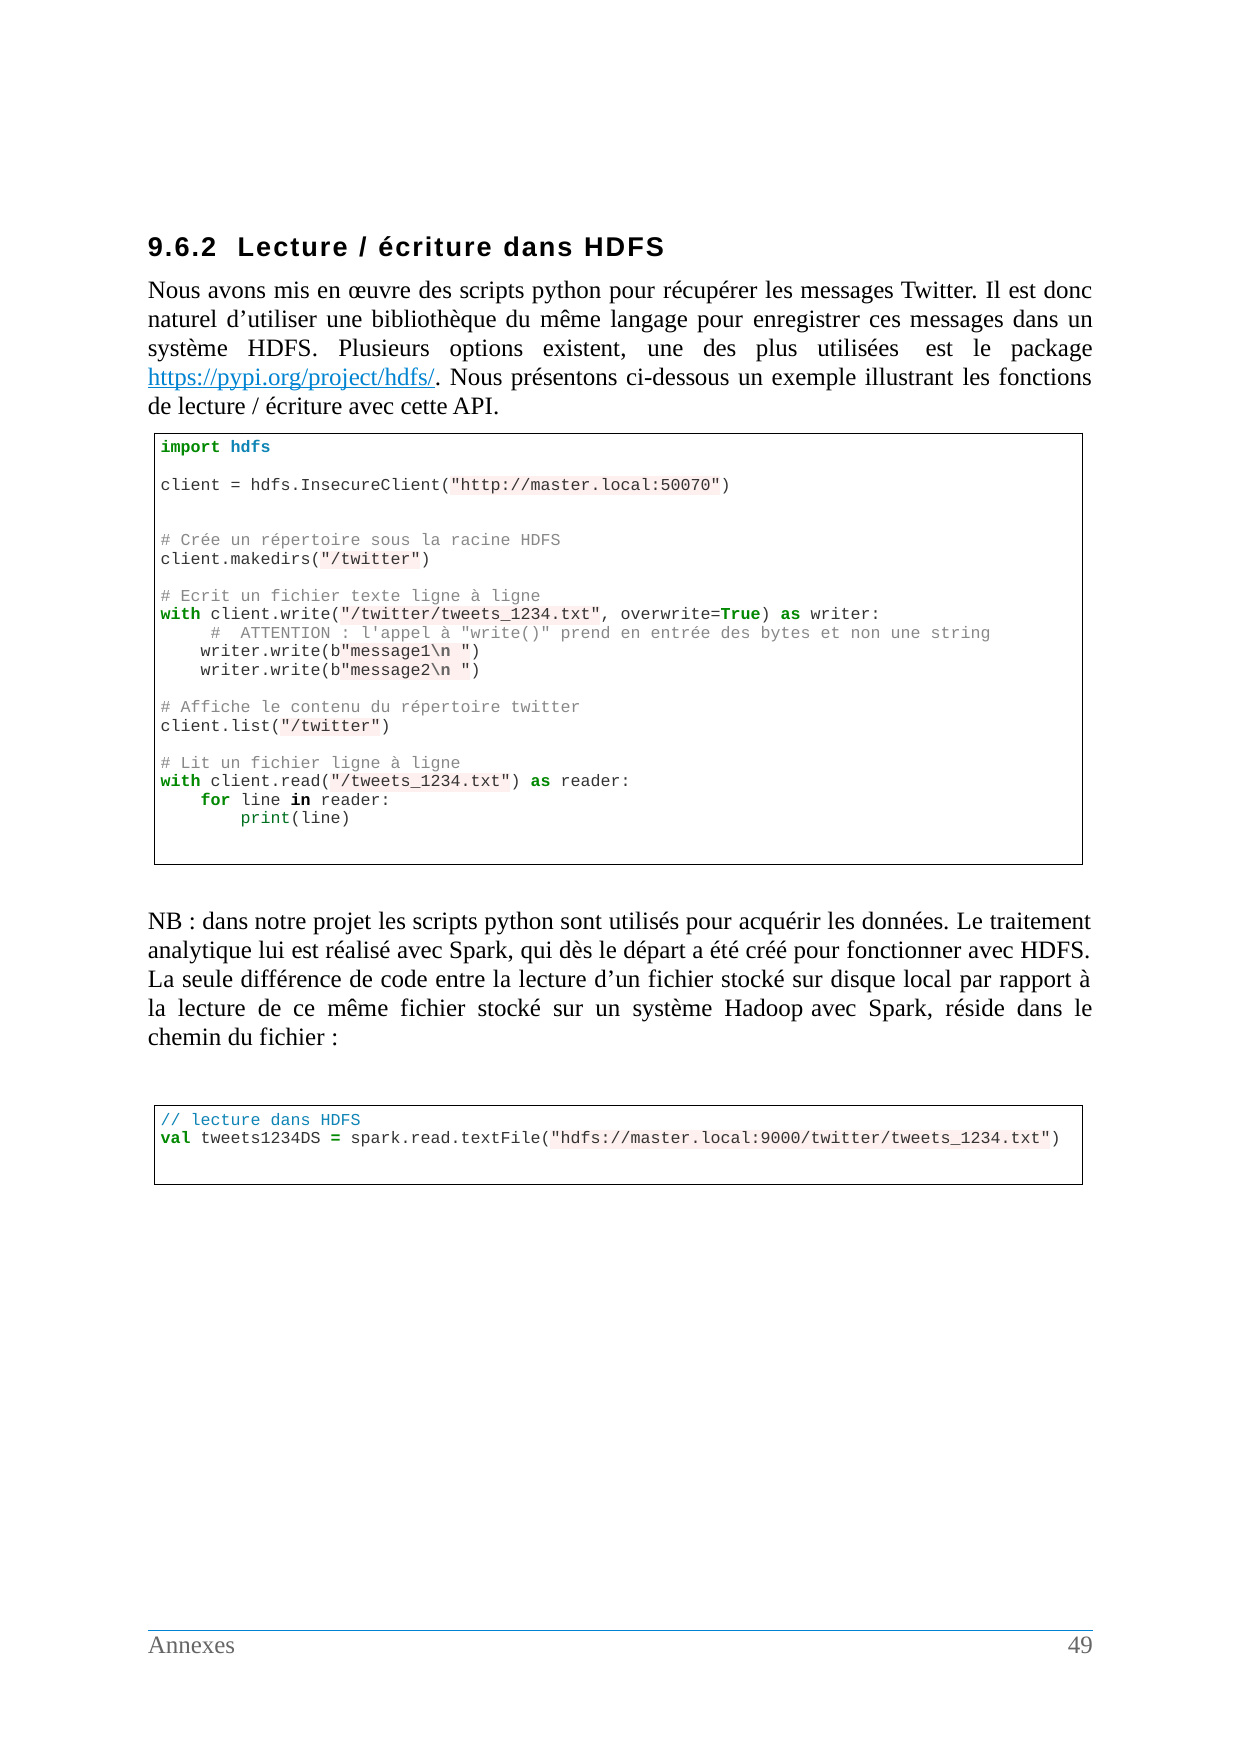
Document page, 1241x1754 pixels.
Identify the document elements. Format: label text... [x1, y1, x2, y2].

picture [161, 1113, 169, 1125]
picture [342, 1114, 349, 1125]
picture [171, 1113, 179, 1125]
table_header // lecture dans HDFS val tweets1234DS = spark.read.textFile("hdfs://master.local:9000/twitter/tweets_1234.txt") [155, 1106, 1082, 1184]
text Nous avons mis en œuvre des scripts python pour récupérer les messages Twitter. Il est donc naturel d’utiliser une bibliothèque du même langage pour enregistrer ces messages dans un système HDFS. Plusieurs options existent, une des plus utilisées est le package https://pypi.org/project/hdfs/. Nous présentons ci-dessous un exemple illustrant les fonctions de lecture / écriture avec cette API. [148, 275, 1093, 420]
table_header import hdfs client = hdfs.InsecureClient("http://master.local:50070") # Crée un répertoire sous la racine HDFS client.makedirs("/twitter") # Ecrit un fichier texte ligne à ligne with client.write("/twitter/tweets_1234.txt", overwrite=True) as writer: # ATTENTION : l'appel à "write()" prend en entrée des bytes et non une string writer.write(b"message1\n ") writer.write(b"message2\n ") # Affiche le contenu du répertoire twitter client.list("/twitter") # Lit un fichier ligne à ligne with client.read("/tweets_1234.txt") as reader: for line in reader: print(line) [155, 434, 1082, 864]
picture [273, 1113, 278, 1124]
subtitle Lecture / écriture dans HDFS [148, 231, 1093, 262]
text NB : dans notre projet les scripts python sont utilisés pour acquérir les données. Le traitement analytique lui est réalisé avec Spark, qui dès le départ a été créé pour fonctionner avec HDFS. La seule différence de code entre la lecture d’un fichier stocké sur disque local par rapport à la lecture de ce même fichier stocké sur un système Hadoop avec Spark, réside dans le chemin du fichier : [148, 906, 1093, 1051]
picture [222, 1114, 228, 1125]
picture [195, 1115, 199, 1125]
